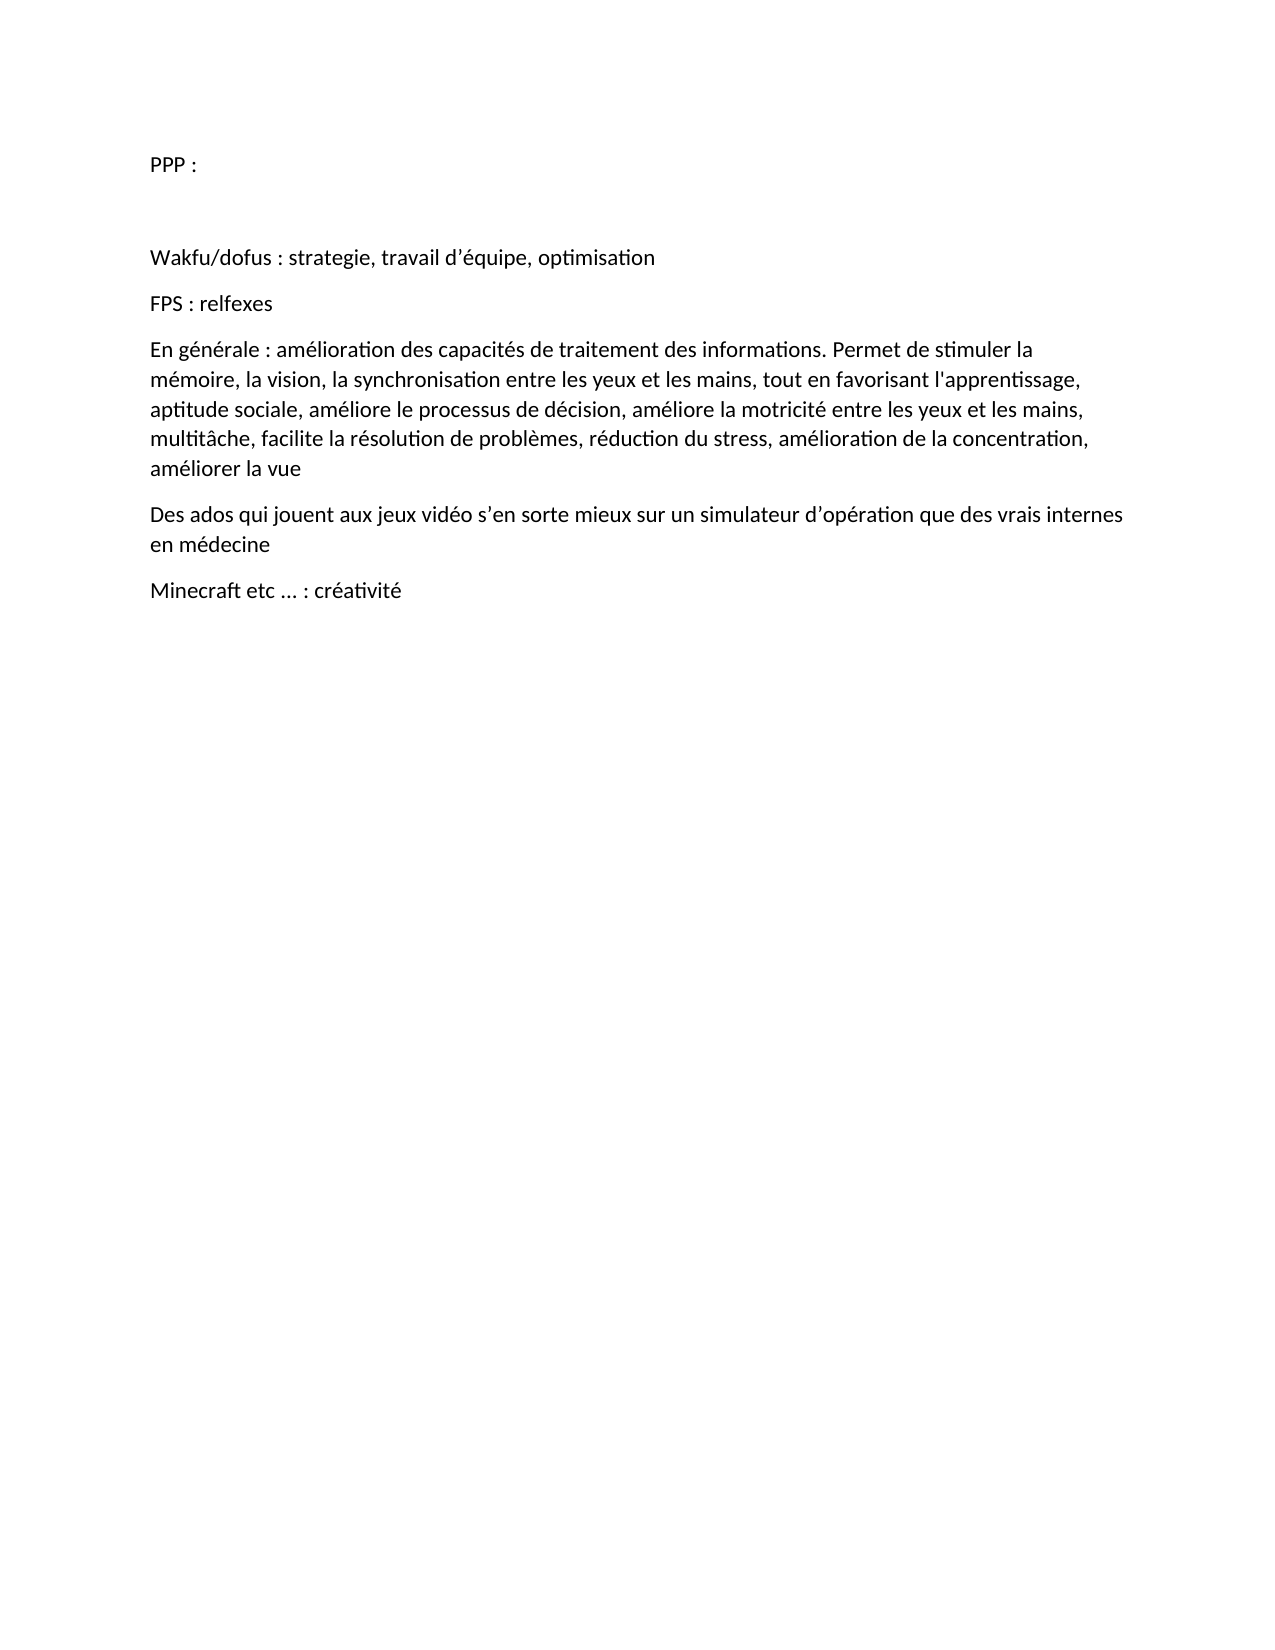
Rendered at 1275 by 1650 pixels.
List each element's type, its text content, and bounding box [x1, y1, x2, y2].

text En générale : amélioration des capacités de traitement des informations. Permet de stimuler la mémoire, la vision, la synchronisation entre les yeux et les mains, tout en favorisant l'apprentissage, aptitude sociale, améliore le processus de décision, améliore la motricité entre les yeux et les mains, multitâche, facilite la résolution de problèmes, réduction du stress, amélioration de la concentration, améliorer la vue [150, 335, 1125, 482]
text FPS : relfexes [150, 289, 1125, 317]
text PPP : [150, 150, 1125, 178]
text Wakfu/dofus : strategie, travail d’équipe, optimisation [150, 243, 1125, 271]
text Minecraft etc ... : créativité [150, 577, 1125, 604]
text Des ados qui jouent aux jeux vidéo s’en sorte mieux sur un simulateur d’opération que des vrais internes en médecine [150, 501, 1125, 558]
